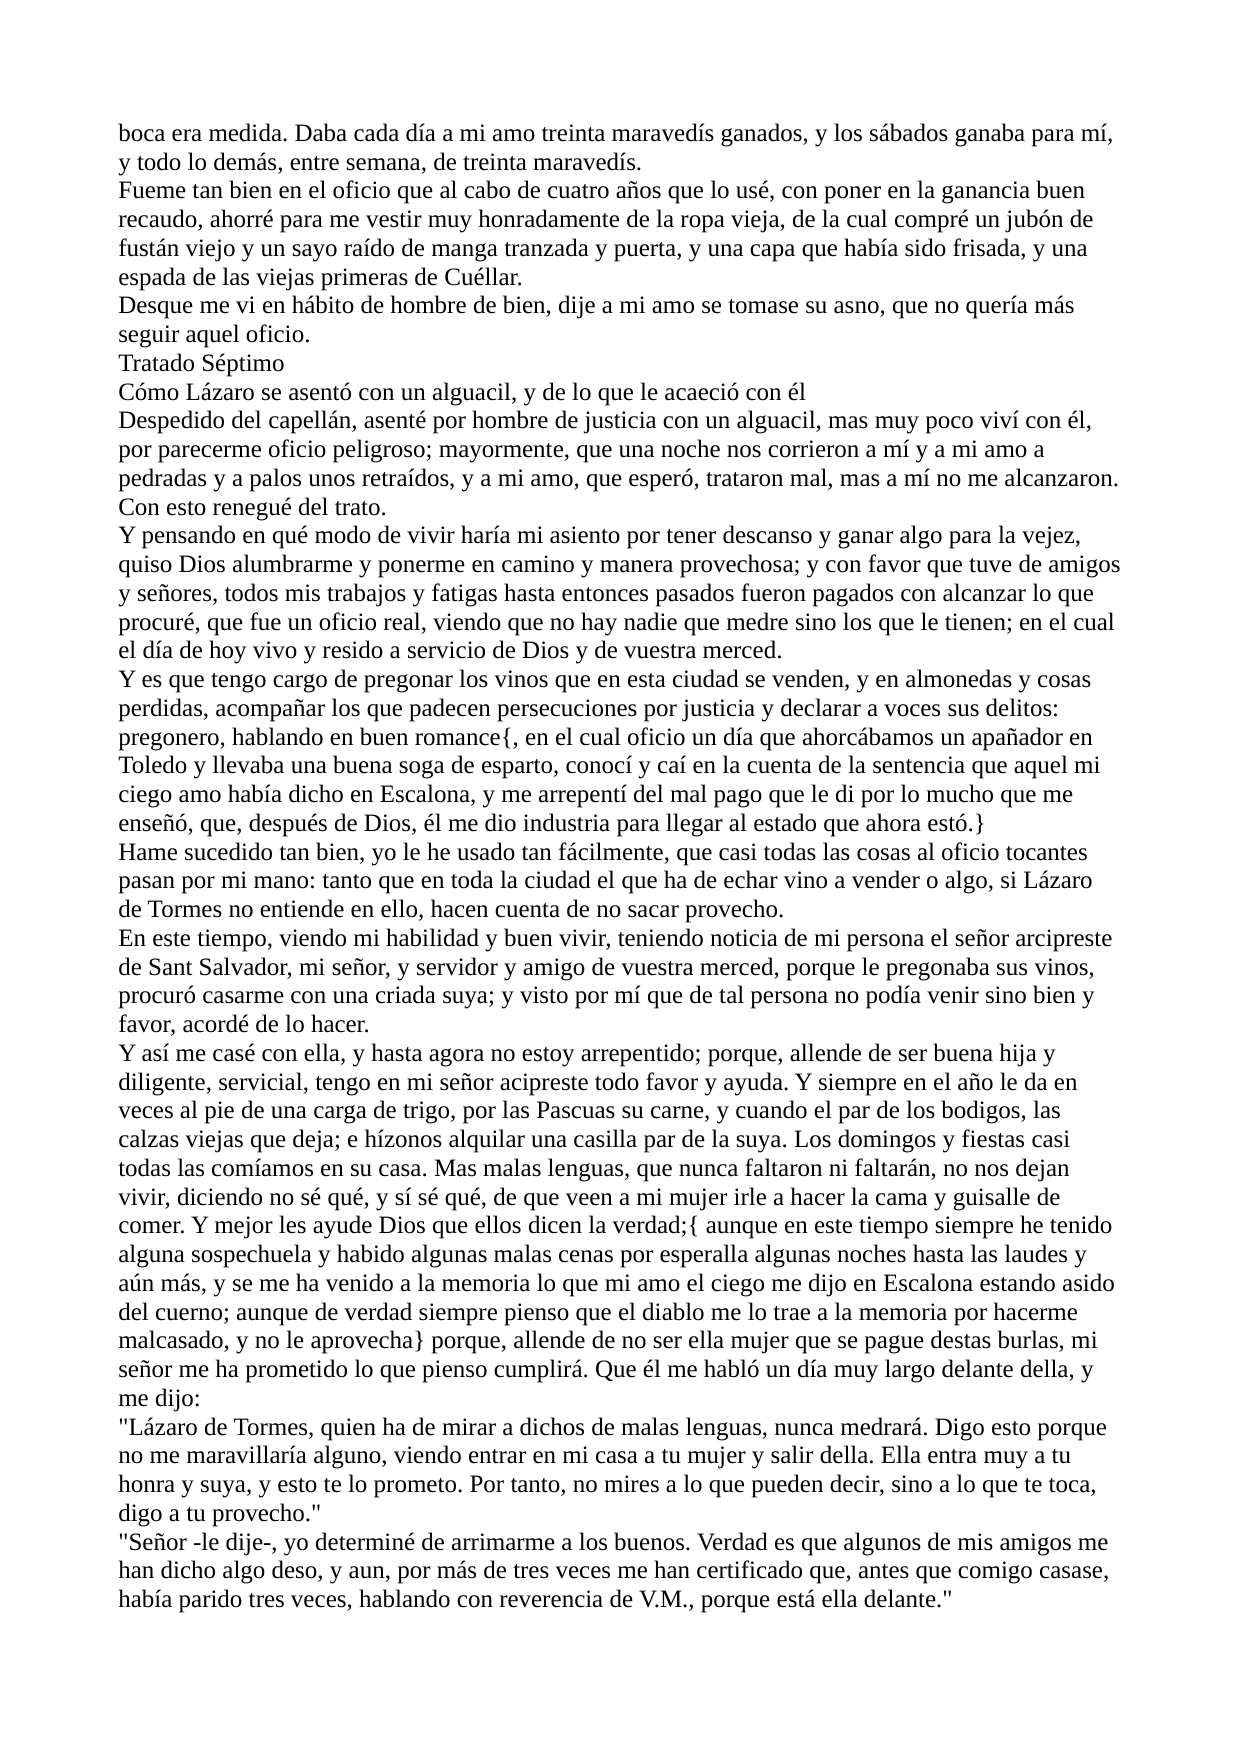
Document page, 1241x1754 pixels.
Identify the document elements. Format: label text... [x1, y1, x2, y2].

text Tratado Séptimo [118, 348, 1122, 377]
text Y pensando en qué modo de vivir haría mi asiento por tener descanso y ganar algo para la vejez, quiso Dios alumbrarme y ponerme en camino y manera provechosa; y con favor que tuve de amigos y señores, todos mis trabajos y fatigas hasta entonces pasados fueron pagados con alcanzar lo que procuré, que fue un oficio real, viendo que no hay nadie que medre sino los que le tienen; en el cual el día de hoy vivo y resido a servicio de Dios y de vuestra merced. [118, 521, 1122, 664]
text Despedido del capellán, asenté por hombre de justicia con un alguacil, mas muy poco viví con él, por parecerme oficio peligroso; mayormente, que una noche nos corrieron a mí y a mi amo a pedradas y a palos unos retraídos, y a mi amo, que esperó, trataron mal, mas a mí no me alcanzaron. Con esto renegué del trato. [118, 406, 1122, 521]
text "Señor -le dije-, yo determiné de arrimarme a los buenos. Verdad es que algunos de mis amigos me han dicho algo deso, y aun, por más de tres veces me han certificado que, antes que comigo casase, había parido tres veces, hablando con reverencia de V.M., porque está ella delante." [118, 1527, 1122, 1613]
text Y es que tengo cargo de pregonar los vinos que en esta ciudad se venden, y en almonedas y cosas perdidas, acompañar los que padecen persecuciones por justicia y declarar a voces sus delitos: pregonero, hablando en buen romance{, en el cual oficio un día que ahorcábamos un apañador en Toledo y llevaba una buena soga de esparto, conocí y caí en la cuenta de la sentencia que aquel mi ciego amo había dicho en Escalona, y me arrepentí del mal pago que le di por lo mucho que me enseñó, que, después de Dios, él me dio industria para llegar al estado que ahora estó.} [118, 664, 1122, 837]
text Y así me casé con ella, y hasta agora no estoy arrepentido; porque, allende de ser buena hija y diligente, servicial, tengo en mi señor acipreste todo favor y ayuda. Y siempre en el año le da en veces al pie de una carga de trigo, por las Pascuas su carne, y cuando el par de los bodigos, las calzas viejas que deja; e hízonos alquilar una casilla par de la suya. Los domingos y fiestas casi todas las comíamos en su casa. Mas malas lenguas, que nunca faltaron ni faltarán, no nos dejan vivir, diciendo no sé qué, y sí sé qué, de que veen a mi mujer irle a hacer la cama y guisalle de comer. Y mejor les ayude Dios que ellos dicen la verdad;{ aunque en este tiempo siempre he tenido alguna sospechuela y habido algunas malas cenas por esperalla algunas noches hasta las laudes y aún más, y se me ha venido a la memoria lo que mi amo el ciego me dijo en Escalona estando asido del cuerno; aunque de verdad siempre pienso que el diablo me lo trae a la memoria por hacerme malcasado, y no le aprovecha} porque, allende de no ser ella mujer que se pague destas burlas, mi señor me ha prometido lo que pienso cumplirá. Que él me habló un día muy largo delante della, y me dijo: [118, 1038, 1122, 1412]
text Hame sucedido tan bien, yo le he usado tan fácilmente, que casi todas las cosas al oficio tocantes pasan por mi mano: tanto que en toda la ciudad el que ha de echar vino a vender o algo, si Lázaro de Tormes no entiende en ello, hacen cuenta de no sacar provecho. [118, 837, 1122, 923]
text "Lázaro de Tormes, quien ha de mirar a dichos de malas lenguas, nunca medrará. Digo esto porque no me maravillaría alguno, viendo entrar en mi casa a tu mujer y salir della. Ella entra muy a tu honra y suya, y esto te lo prometo. Por tanto, no mires a lo que pueden decir, sino a lo que te toca, digo a tu provecho." [118, 1412, 1122, 1527]
text boca era medida. Daba cada día a mi amo treinta maravedís ganados, y los sábados ganaba para mí, y todo lo demás, entre semana, de treinta maravedís. [118, 118, 1122, 176]
text Cómo Lázaro se asentó con un alguacil, y de lo que le acaeció con él [118, 377, 1122, 406]
text Fueme tan bien en el oficio que al cabo de cuatro años que lo usé, con poner en la ganancia buen recaudo, ahorré para me vestir muy honradamente de la ropa vieja, de la cual compré un jubón de fustán viejo y un sayo raído de manga tranzada y puerta, y una capa que había sido frisada, y una espada de las viejas primeras de Cuéllar. [118, 176, 1122, 291]
text Desque me vi en hábito de hombre de bien, dije a mi amo se tomase su asno, que no quería más seguir aquel oficio. [118, 291, 1122, 348]
text En este tiempo, viendo mi habilidad y buen vivir, teniendo noticia de mi persona el señor arcipreste de Sant Salvador, mi señor, y servidor y amigo de vuestra merced, porque le pregonaba sus vinos, procuró casarme con una criada suya; y visto por mí que de tal persona no podía venir sino bien y favor, acordé de lo hacer. [118, 923, 1122, 1038]
